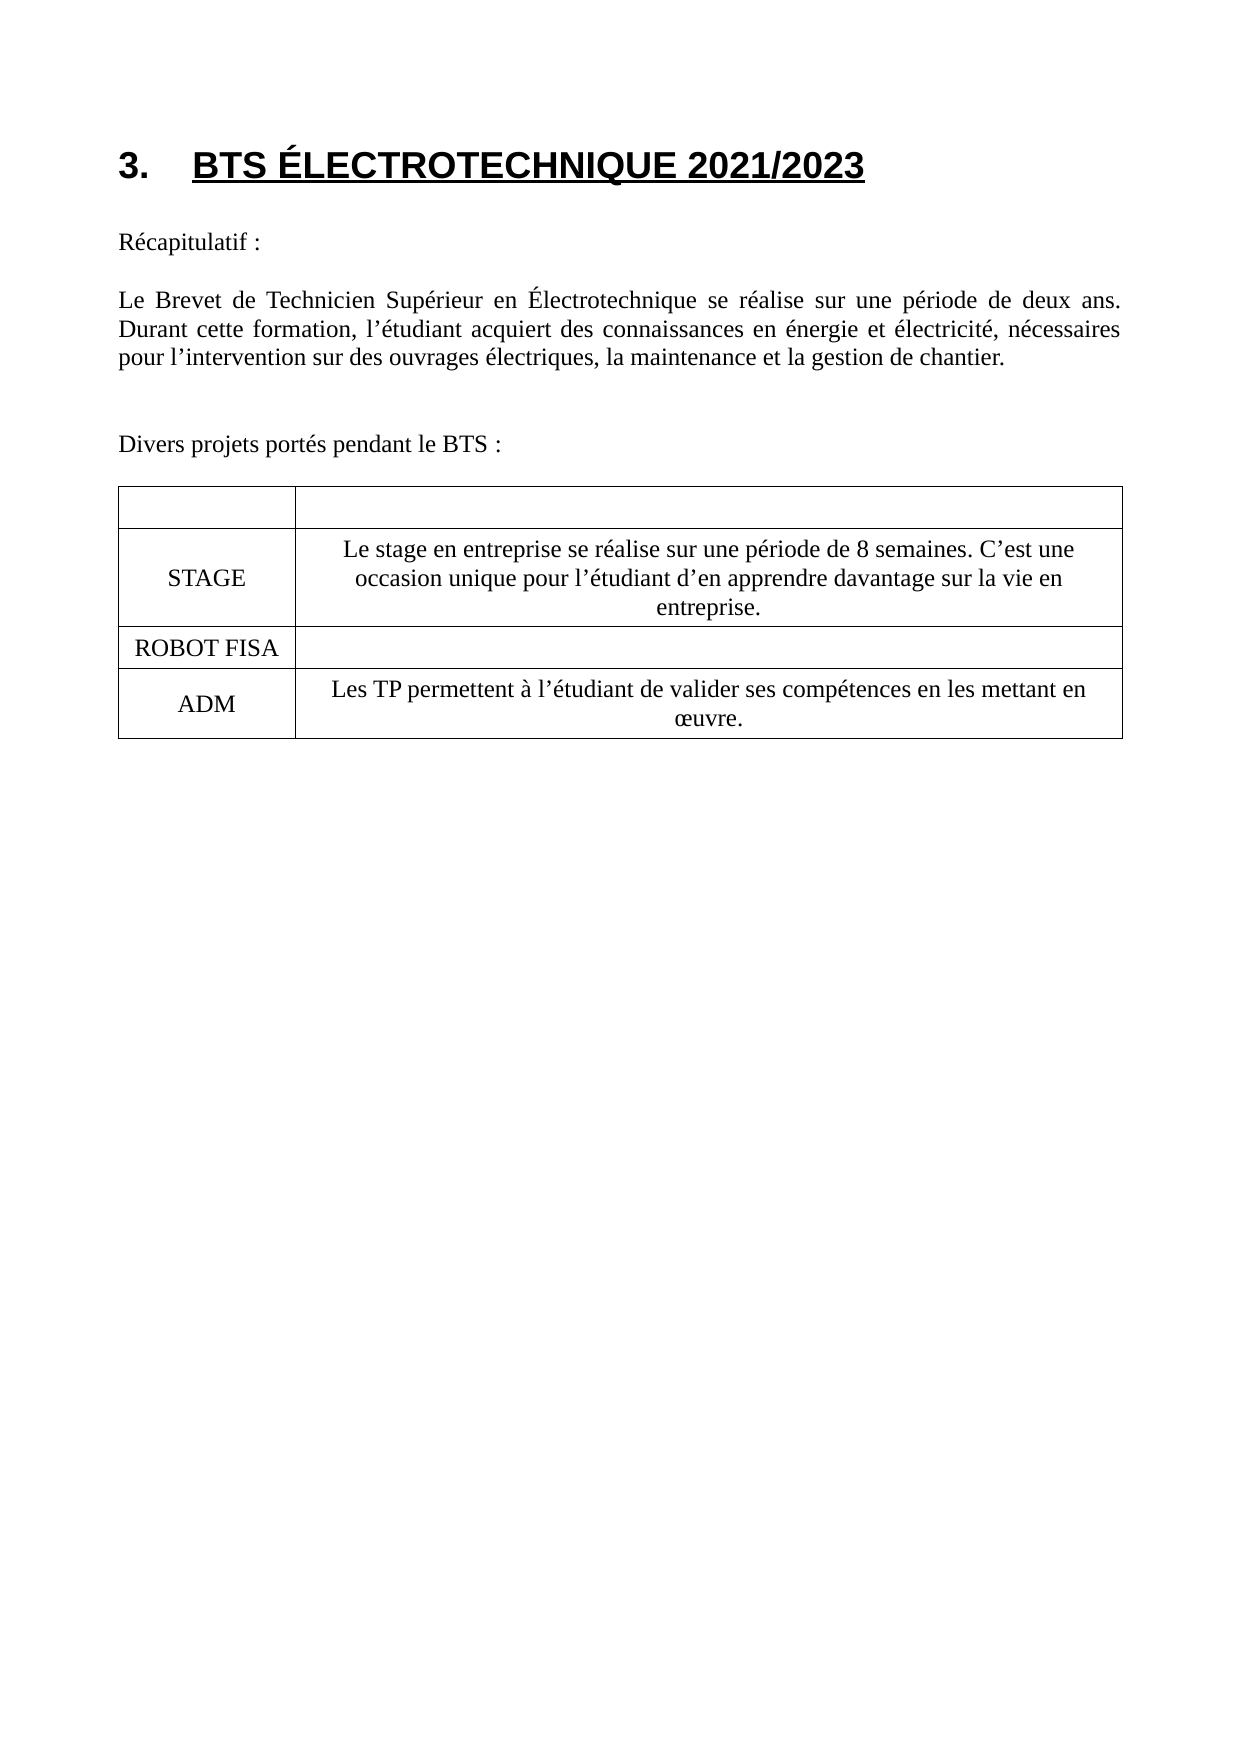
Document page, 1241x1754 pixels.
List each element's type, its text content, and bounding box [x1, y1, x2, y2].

table_cell STAGE [119, 529, 295, 626]
table_header [119, 487, 295, 527]
table_cell [296, 627, 1122, 667]
table_cell ADM [119, 669, 295, 737]
text Récapitulatif : [118, 227, 1122, 256]
table_cell ROBOT FISA [119, 627, 295, 667]
text Le Brevet de Technicien Supérieur en Électrotechnique se réalise sur une période de deux ans. Durant cette formation, l’étudiant acquiert des connaissances en énergie et électricité, nécessaires pour l’intervention sur des ouvrages électriques, la maintenance et la gestion de chantier. [118, 285, 1122, 371]
table_cell Le stage en entreprise se réalise sur une période de 8 semaines. C’est une occasion unique pour l’étudiant d’en apprendre davantage sur la vie en entreprise. [296, 529, 1122, 626]
table_header [296, 487, 1122, 527]
subtitle BTS Électrotechnique 2021/2023 [118, 143, 1122, 186]
text Divers projets portés pendant le BTS : [118, 429, 1122, 457]
table_cell Les TP permettent à l’étudiant de valider ses compétences en les mettant en œuvre. [296, 669, 1122, 737]
